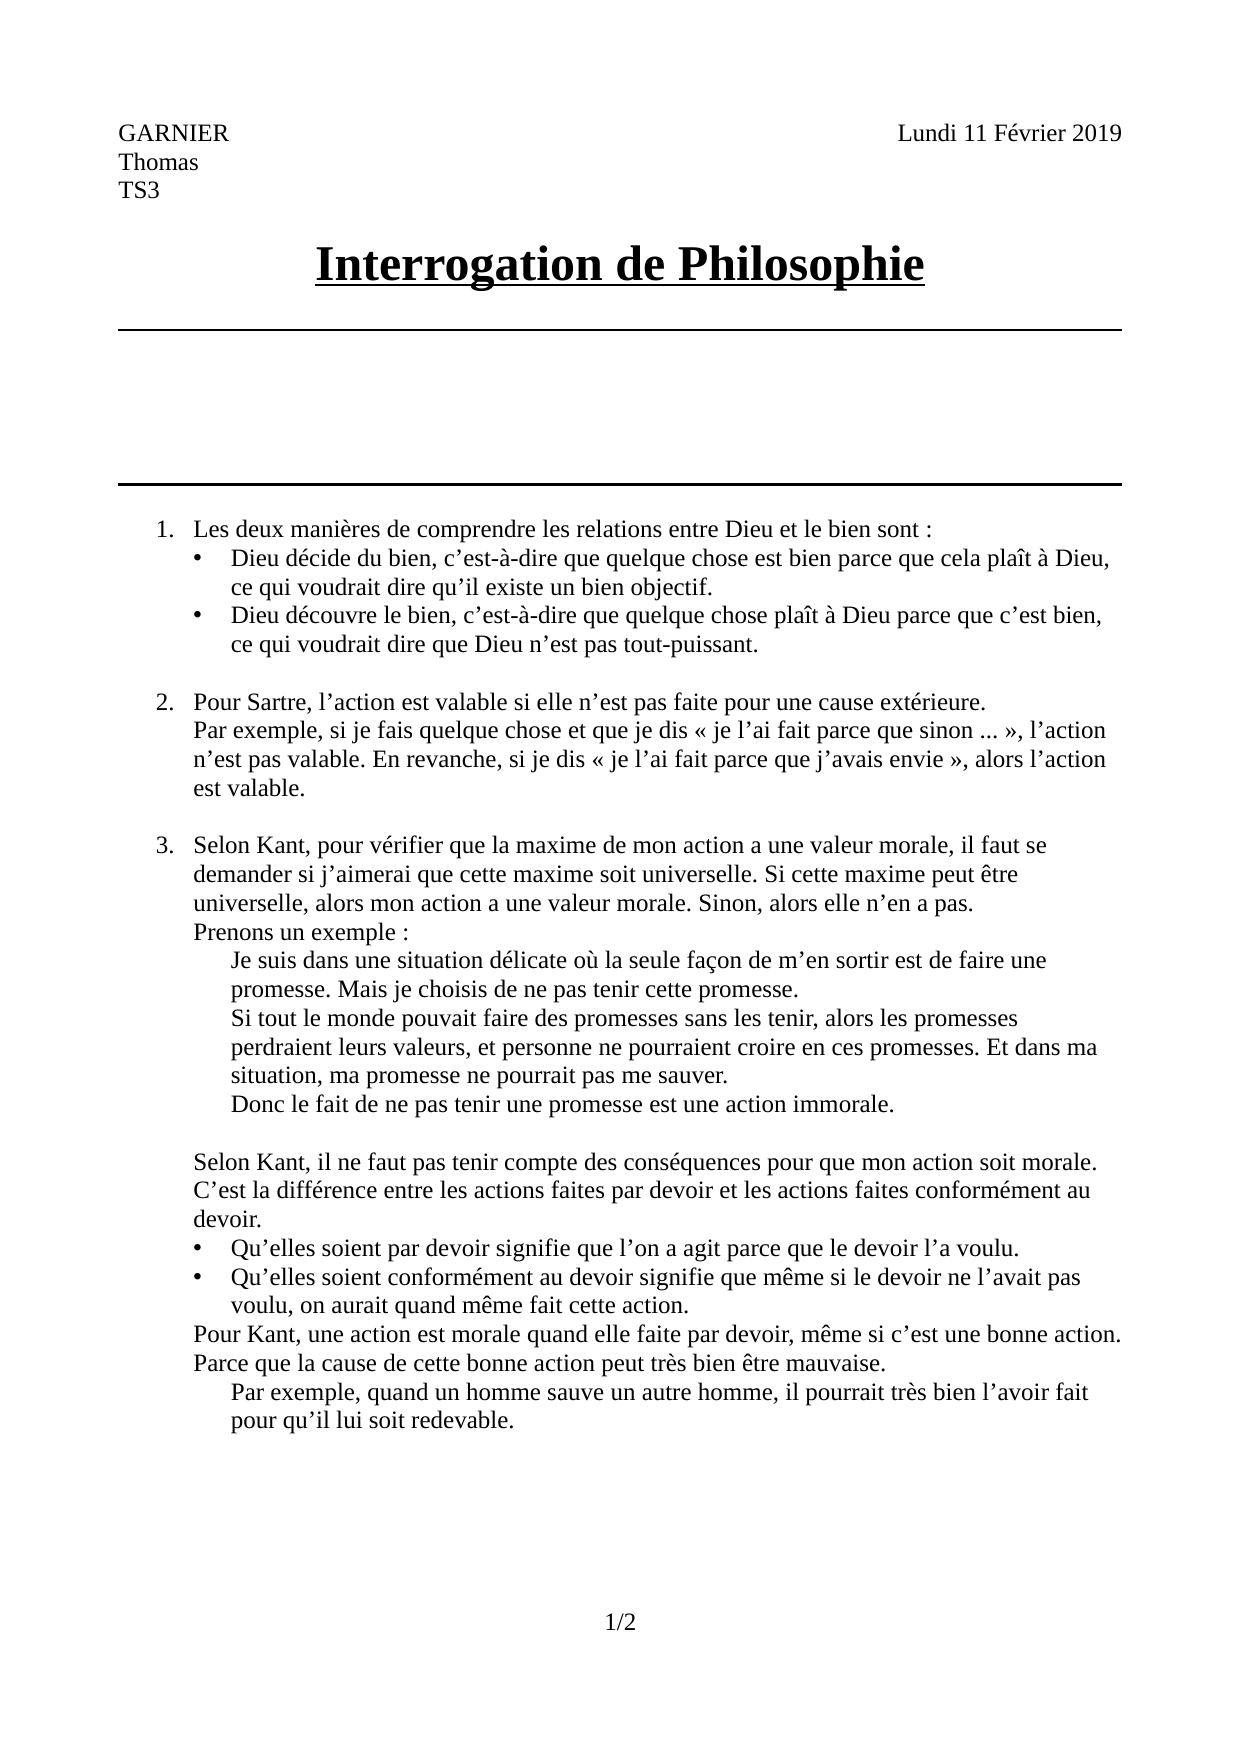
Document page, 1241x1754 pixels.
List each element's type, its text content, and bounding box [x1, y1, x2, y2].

list Selon Kant, il ne faut pas tenir compte des conséquences pour que mon action soit morale. [156, 1147, 1122, 1176]
list Qu’elles soient par devoir signifie que l’on a agit parce que le devoir l’a voulu. [193, 1233, 1122, 1262]
list Dieu décide du bien, c’est-à-dire que quelque chose est bien parce que cela plaît à Dieu, ce qui voudrait dire qu’il existe un bien objectif. [193, 543, 1122, 601]
text Interrogation de Philosophie [118, 234, 1122, 291]
list Qu’elles soient conformément au devoir signifie que même si le devoir ne l’avait pas voulu, on aurait quand même fait cette action. [193, 1262, 1122, 1319]
list Selon Kant, pour vérifier que la maxime de mon action a une valeur morale, il faut se demander si j’aimerai que cette maxime soit universelle. Si cette maxime peut être universelle, alors mon action a une valeur morale. Sinon, alors elle n’en a pas. [156, 831, 1122, 917]
list Par exemple, si je fais quelque chose et que je dis « je l’ai fait parce que sinon ... », l’action n’est pas valable. En revanche, si je dis « je l’ai fait parce que j’avais envie », alors l’action est valable. [156, 716, 1122, 802]
list Prenons un exemple : [156, 917, 1122, 946]
list Par exemple, quand un homme sauve un autre homme, il pourrait très bien l’avoir fait pour qu’il lui soit redevable. [193, 1377, 1122, 1434]
list Les deux manières de comprendre les relations entre Dieu et le bien sont : [156, 514, 1122, 543]
list Dieu découvre le bien, c’est-à-dire que quelque chose plaît à Dieu parce que c’est bien, ce qui voudrait dire que Dieu n’est pas tout-puissant. [193, 601, 1122, 658]
list Si tout le monde pouvait faire des promesses sans les tenir, alors les promesses perdraient leurs valeurs, et personne ne pourraient croire en ces promesses. Et dans ma situation, ma promesse ne pourrait pas me sauver. [193, 1003, 1122, 1089]
list C’est la différence entre les actions faites par devoir et les actions faites conformément au devoir. [156, 1176, 1122, 1233]
list Je suis dans une situation délicate où la seule façon de m’en sortir est de faire une promesse. Mais je choisis de ne pas tenir cette promesse. [193, 946, 1122, 1003]
list Pour Sartre, l’action est valable si elle n’est pas faite pour une cause extérieure. [156, 687, 1122, 716]
list Pour Kant, une action est morale quand elle faite par devoir, même si c’est une bonne action. Parce que la cause de cette bonne action peut très bien être mauvaise. [156, 1319, 1122, 1377]
list Donc le fait de ne pas tenir une promesse est une action immorale. [193, 1089, 1122, 1118]
